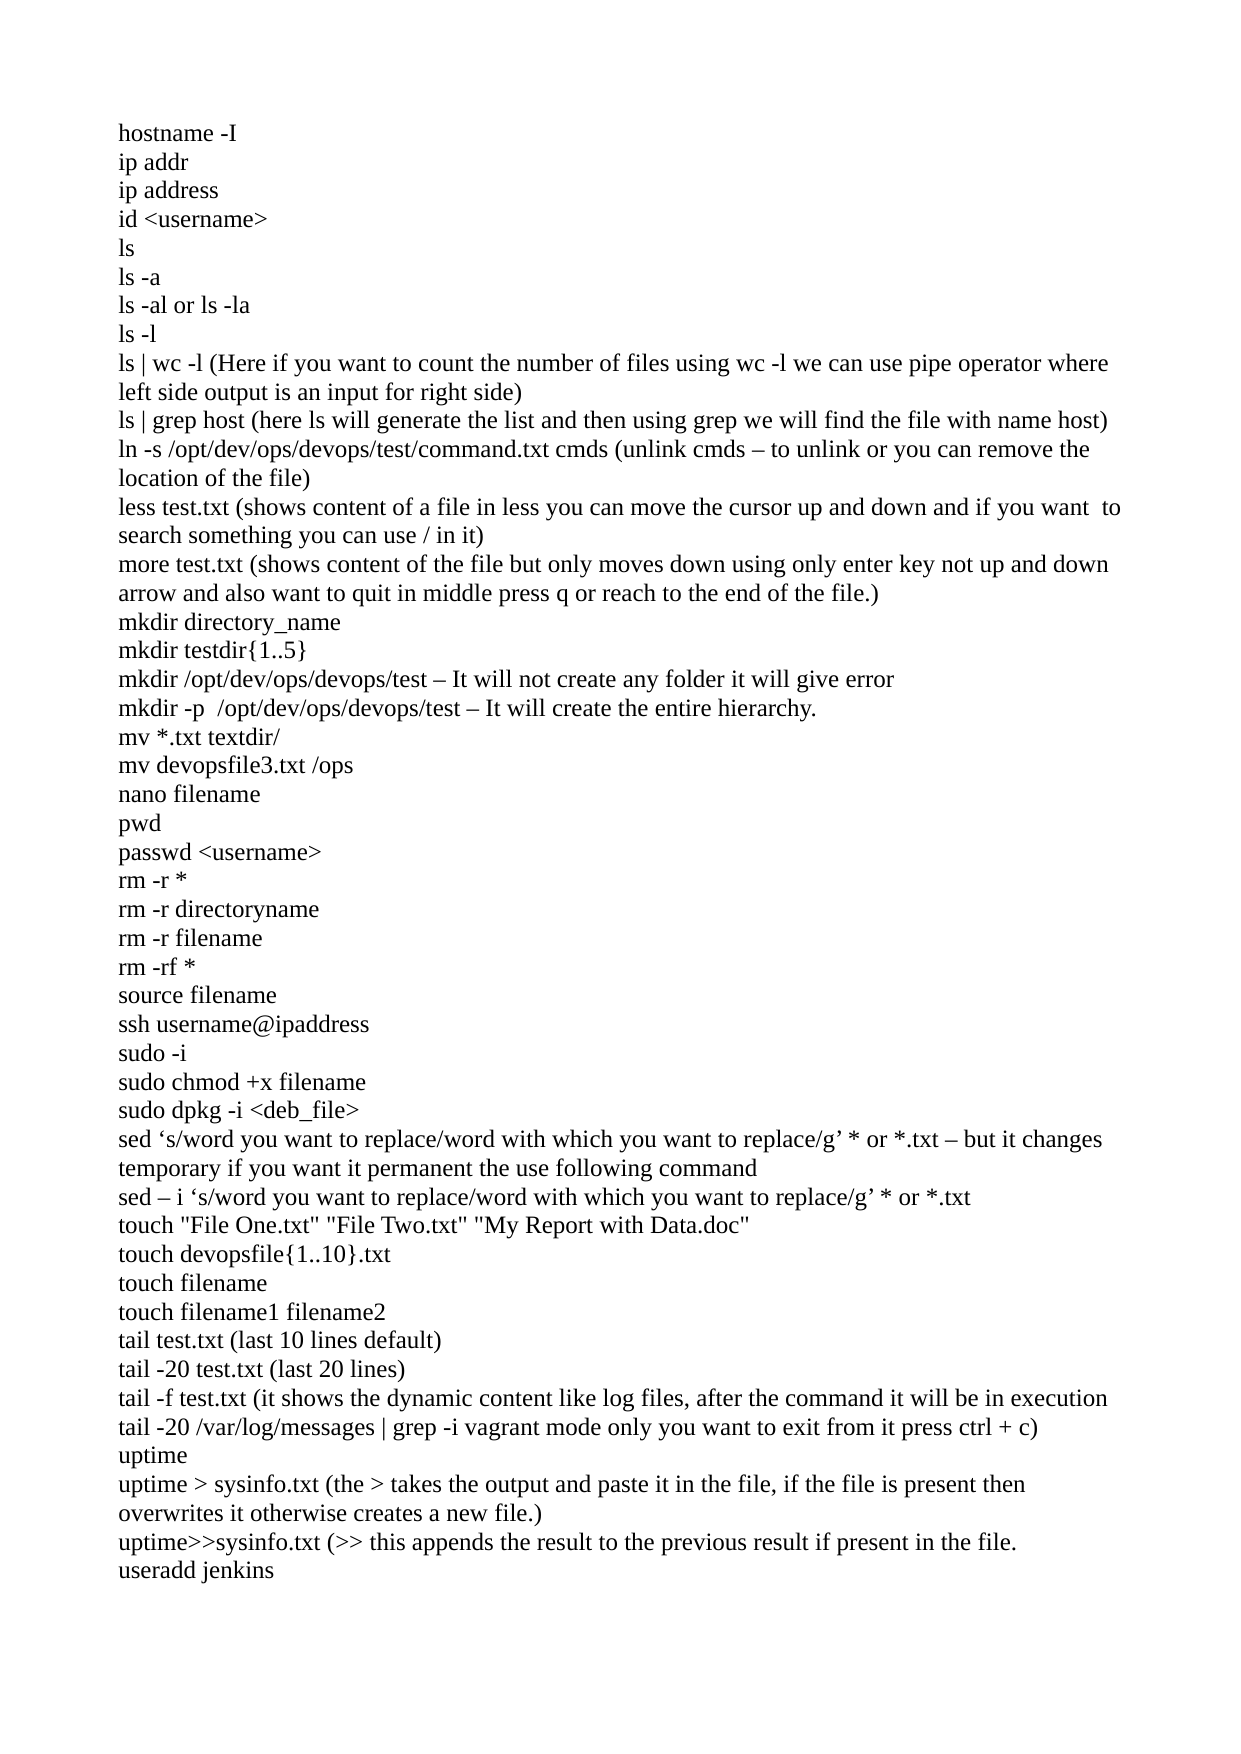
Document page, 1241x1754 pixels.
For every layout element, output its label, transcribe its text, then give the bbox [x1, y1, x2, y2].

text ln -s /opt/dev/ops/devops/test/command.txt cmds (unlink cmds – to unlink or you can remove the location of the file) [118, 434, 1122, 492]
text touch "File One.txt" "File Two.txt" "My Report with Data.doc" [118, 1211, 1122, 1239]
text mkdir /opt/dev/ops/devops/test – It will not create any folder it will give error [118, 664, 1122, 693]
text tail -20 /var/log/messages | grep -i vagrant mode only you want to exit from it press ctrl + c) [118, 1412, 1122, 1441]
text mv *.txt textdir/ [118, 722, 1122, 751]
text ssh username@ipaddress [118, 1009, 1122, 1038]
text sudo -i [118, 1038, 1122, 1067]
text ls | grep host (here ls will generate the list and then using grep we will find the file with name host) [118, 406, 1122, 434]
text tail -20 test.txt (last 20 lines) [118, 1354, 1122, 1383]
text id <username> [118, 204, 1122, 233]
text ls [118, 233, 1122, 262]
text touch devopsfile{1..10}.txt [118, 1239, 1122, 1268]
text sed ‘s/word you want to replace/word with which you want to replace/g’ * or *.txt – but it changes temporary if you want it permanent the use following command [118, 1124, 1122, 1182]
text less test.txt (shows content of a file in less you can move the cursor up and down and if you want to search something you can use / in it) [118, 492, 1122, 549]
text hostname -I [118, 118, 1122, 147]
text ls | wc -l (Here if you want to count the number of files using wc -l we can use pipe operator where left side output is an input for right side) [118, 348, 1122, 406]
text ip addr [118, 147, 1122, 176]
text mkdir testdir{1..5} [118, 636, 1122, 664]
text more test.txt (shows content of the file but only moves down using only enter key not up and down arrow and also want to quit in middle press q or reach to the end of the file.) [118, 549, 1122, 607]
text useradd jenkins [118, 1556, 1122, 1584]
text source filename [118, 981, 1122, 1009]
text sed – i ‘s/word you want to replace/word with which you want to replace/g’ * or *.txt [118, 1182, 1122, 1211]
text touch filename [118, 1268, 1122, 1297]
text passwd <username> [118, 837, 1122, 866]
text ls -l [118, 319, 1122, 348]
text sudo dpkg -i <deb_file> [118, 1096, 1122, 1124]
text pwd [118, 808, 1122, 837]
text mkdir -p /opt/dev/ops/devops/test – It will create the entire hierarchy. [118, 693, 1122, 722]
text ls -a [118, 262, 1122, 291]
text rm -r * [118, 866, 1122, 894]
text tail -f test.txt (it shows the dynamic content like log files, after the command it will be in execution [118, 1383, 1122, 1412]
text mv devopsfile3.txt /ops [118, 751, 1122, 779]
text uptime>>sysinfo.txt (>> this appends the result to the previous result if present in the file. [118, 1527, 1122, 1556]
text nano filename [118, 779, 1122, 808]
text ls -al or ls -la [118, 291, 1122, 319]
text mkdir directory_name [118, 607, 1122, 636]
text sudo chmod +x filename [118, 1067, 1122, 1096]
text rm -rf * [118, 952, 1122, 981]
text rm -r directoryname [118, 894, 1122, 923]
text uptime > sysinfo.txt (the > takes the output and paste it in the file, if the file is present then overwrites it otherwise creates a new file.) [118, 1469, 1122, 1527]
text touch filename1 filename2 [118, 1297, 1122, 1326]
text rm -r filename [118, 923, 1122, 952]
text ip address [118, 176, 1122, 204]
text uptime [118, 1441, 1122, 1469]
text tail test.txt (last 10 lines default) [118, 1326, 1122, 1354]
